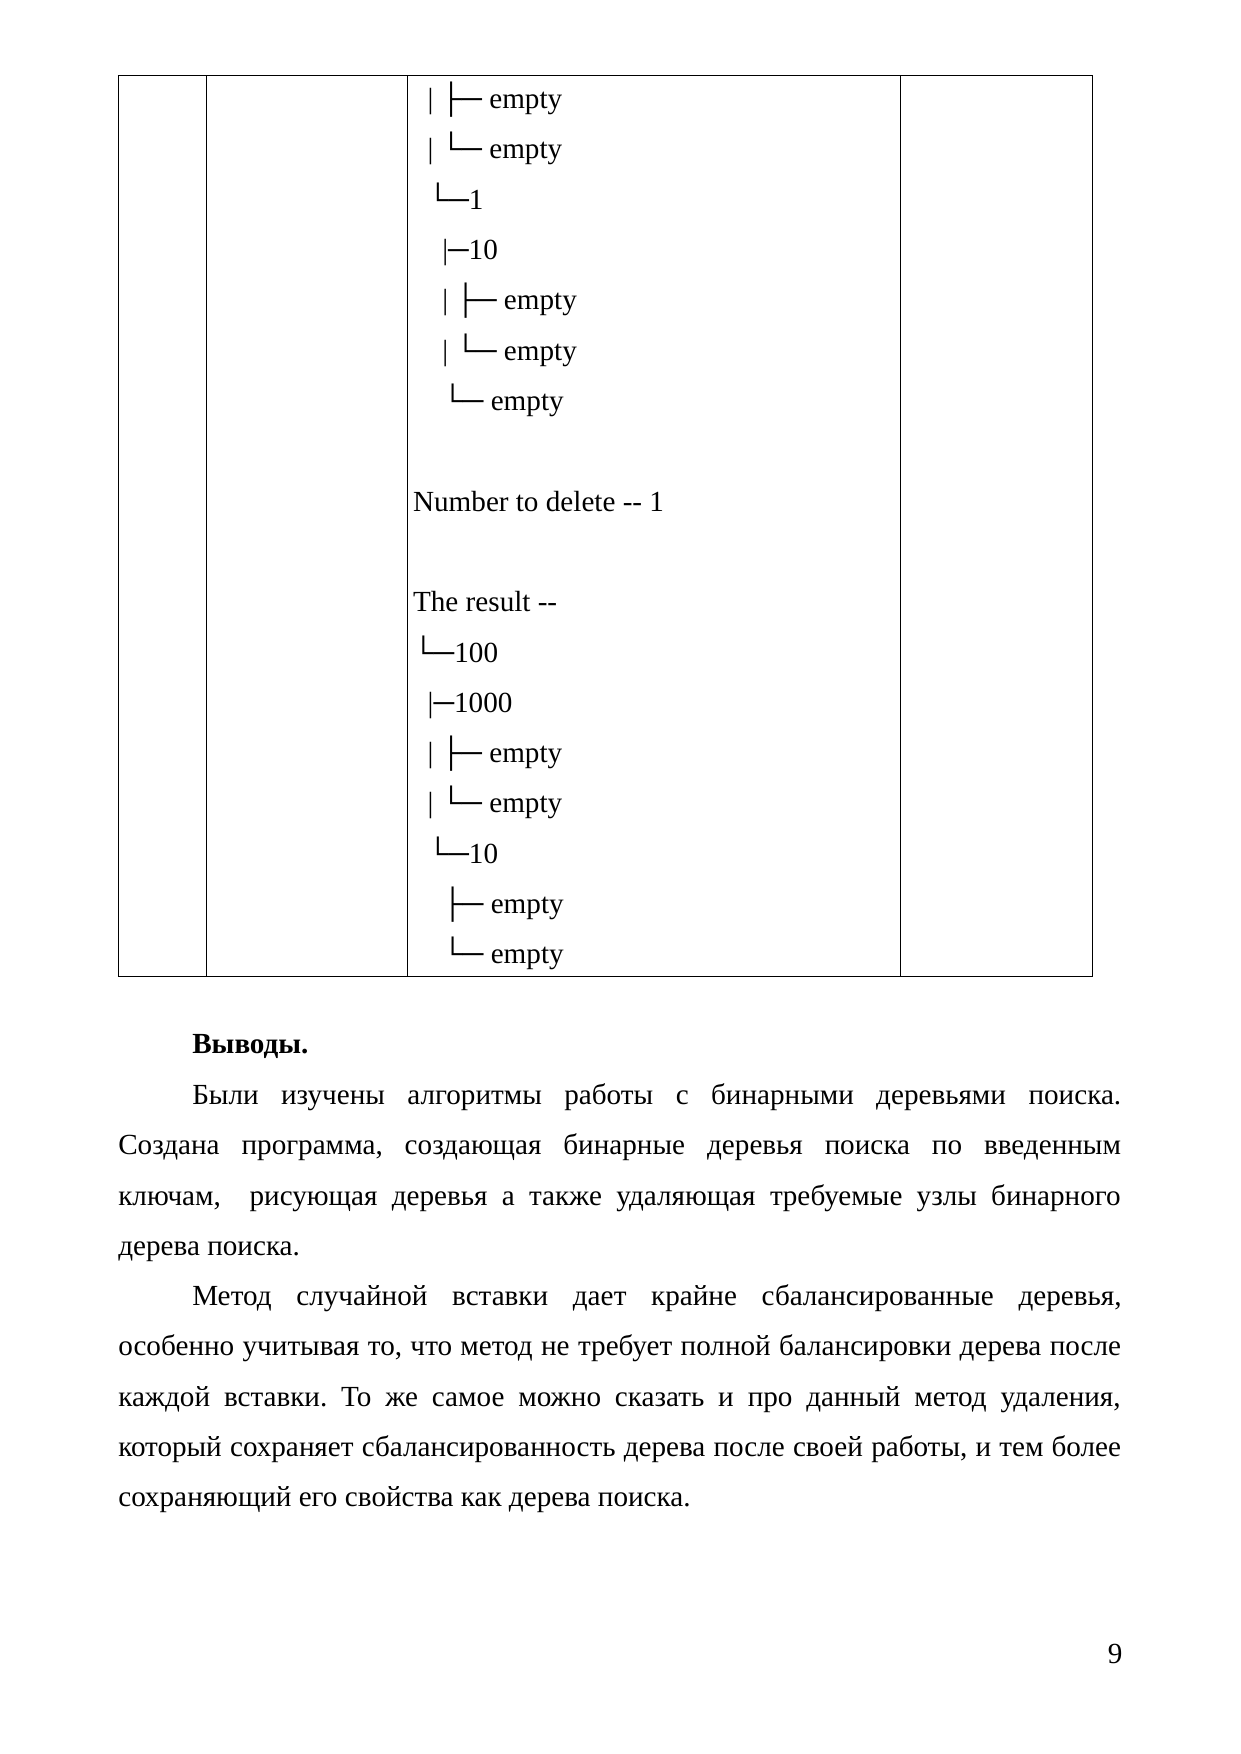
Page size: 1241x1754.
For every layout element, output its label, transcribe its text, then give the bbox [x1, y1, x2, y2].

table_cell [119, 76, 206, 976]
subtitle Выводы. [118, 1027, 1122, 1060]
table_cell [901, 76, 1092, 976]
table_cell | ├─ empty | └─ empty └─1 |─10 | ├─ empty | └─ empty └─ empty Number to delete -- 1 The result -- └─100 |─1000 | ├─ empty | └─ empty └─10 ├─ empty └─ empty [408, 76, 900, 976]
text Были изучены алгоритмы работы с бинарными деревьями поиска. Создана программа, создающая бинарные деревья поиска по введенным ключам, рисующая деревья а также удаляющая требуемые узлы бинарного дерева поиска. [118, 1077, 1122, 1261]
table_cell [207, 76, 407, 976]
text Метод случайной вставки дает крайне сбалансированные деревья, особенно учитывая то, что метод не требует полной балансировки дерева после каждой вставки. То же самое можно сказать и про данный метод удаления, который сохраняет сбалансированность дерева после своей работы, и тем более сохраняющий его свойства как дерева поиска. [118, 1278, 1122, 1513]
